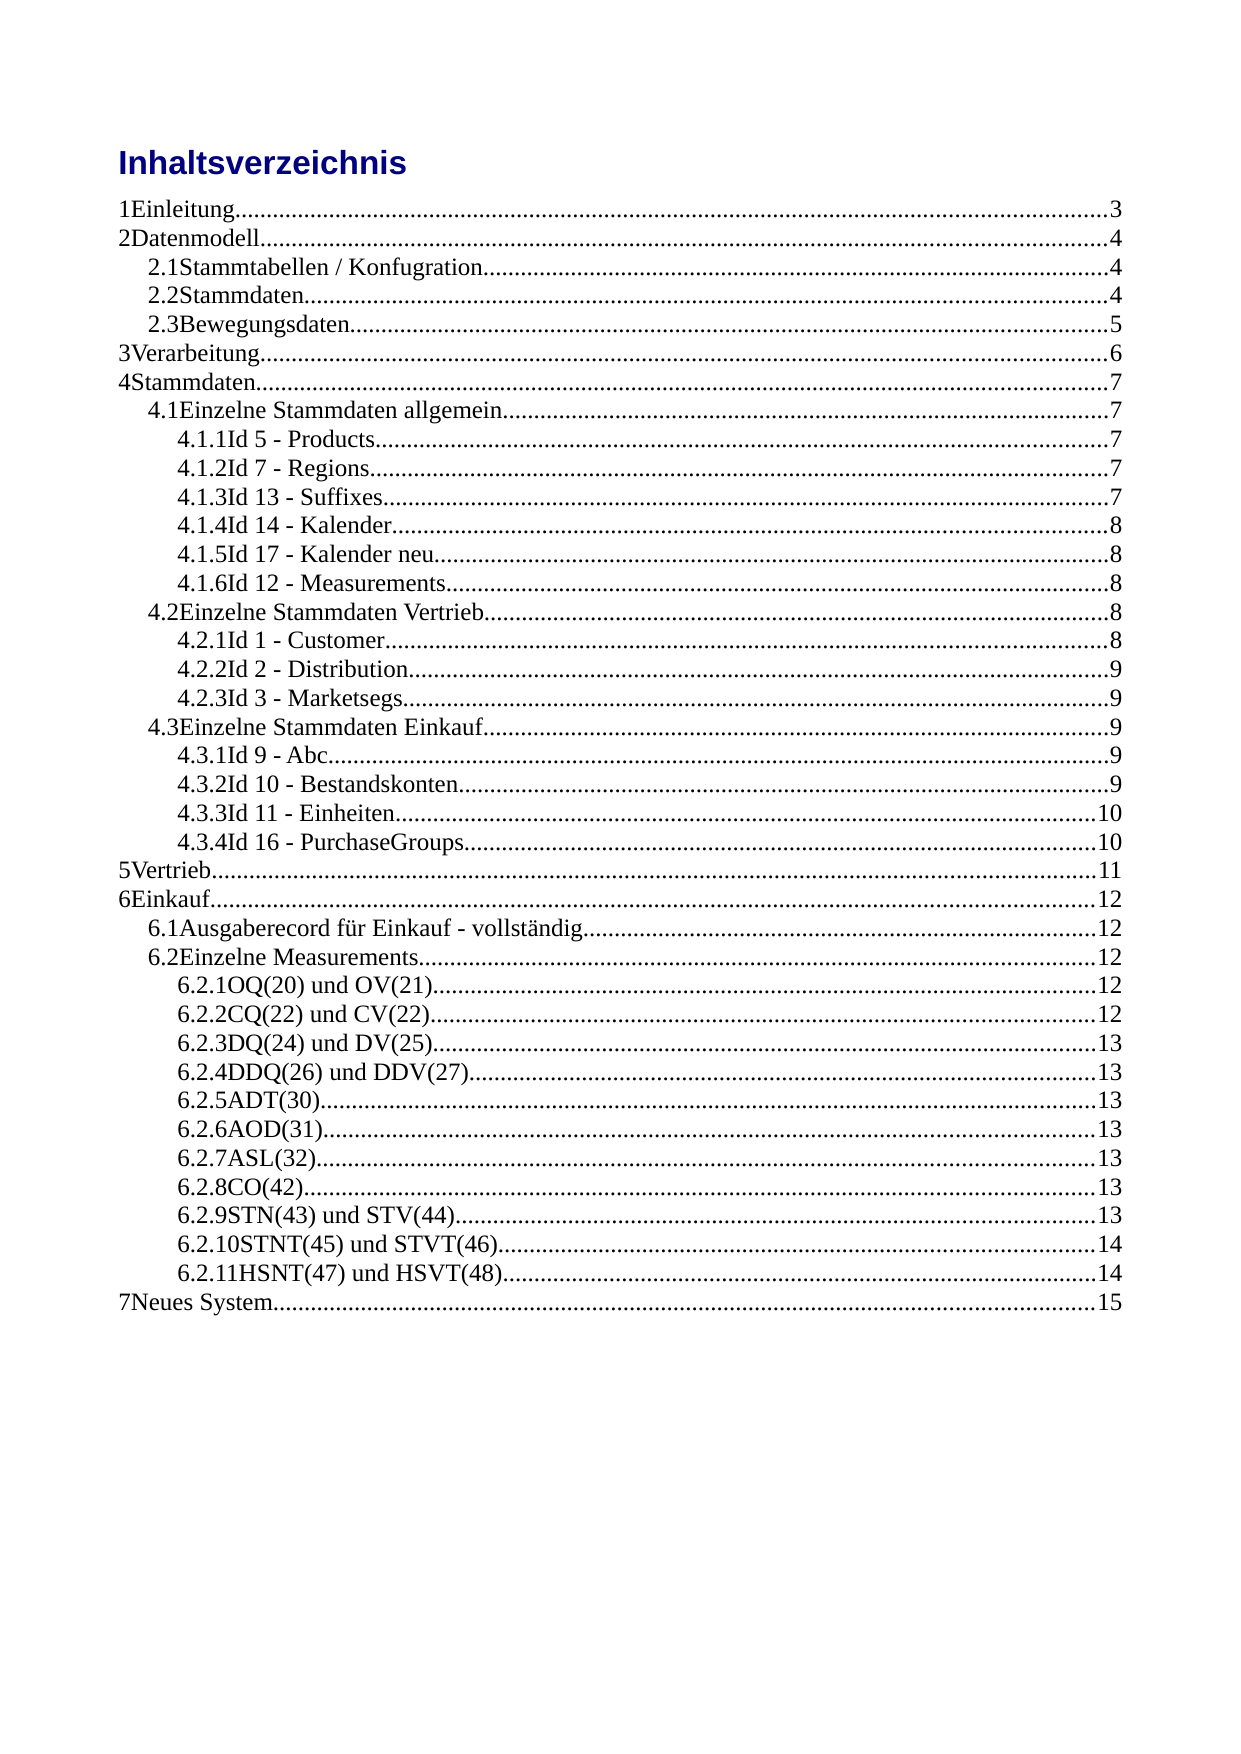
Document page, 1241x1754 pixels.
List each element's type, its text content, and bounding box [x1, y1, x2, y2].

text 6.2.5ADT(30) 13 [177, 1085, 1122, 1114]
text 4.3.2Id 10 - Bestandskonten 9 [177, 769, 1122, 798]
text 4.3.1Id 9 - Abc 9 [177, 740, 1122, 769]
text 4.3.3Id 11 - Einheiten 10 [177, 798, 1122, 827]
text 7Neues System 15 [118, 1287, 1122, 1315]
text 4.1.4Id 14 - Kalender 8 [177, 510, 1122, 539]
text 6.2.7ASL(32) 13 [177, 1143, 1122, 1172]
text 2.3Bewegungsdaten 5 [148, 309, 1122, 338]
text 6.2.4DDQ(26) und DDV(27) 13 [177, 1057, 1122, 1085]
text 6.2.11HSNT(47) und HSVT(48) 14 [177, 1258, 1122, 1287]
text 6.1Ausgaberecord für Einkauf - vollständig 12 [148, 913, 1122, 942]
text 5Vertrieb 11 [118, 855, 1122, 884]
text 6.2.6AOD(31) 13 [177, 1114, 1122, 1143]
text 4.3.4Id 16 - PurchaseGroups 10 [177, 827, 1122, 855]
text 4.2.3Id 3 - Marketsegs 9 [177, 683, 1122, 712]
text 4.1.1Id 5 - Products 7 [177, 424, 1122, 453]
text 6.2.10STNT(45) und STVT(46) 14 [177, 1229, 1122, 1258]
text 6Einkauf 12 [118, 884, 1122, 913]
text 6.2Einzelne Measurements 12 [148, 942, 1122, 970]
text 1Einleitung 3 [118, 194, 1122, 223]
text 2.2Stammdaten 4 [148, 280, 1122, 309]
text 4.2Einzelne Stammdaten Vertrieb 8 [148, 597, 1122, 625]
text 4.2.1Id 1 - Customer 8 [177, 625, 1122, 654]
text 2.1Stammtabellen / Konfugration 4 [148, 252, 1122, 280]
text 2Datenmodell 4 [118, 223, 1122, 252]
text 6.2.9STN(43) und STV(44) 13 [177, 1200, 1122, 1229]
text 6.2.2CQ(22) und CV(22) 12 [177, 999, 1122, 1028]
text 4.1.6Id 12 - Measurements 8 [177, 568, 1122, 597]
text 6.2.1OQ(20) und OV(21) 12 [177, 970, 1122, 999]
text 4.1.5Id 17 - Kalender neu 8 [177, 539, 1122, 568]
text 4.1Einzelne Stammdaten allgemein 7 [148, 395, 1122, 424]
text 3Verarbeitung 6 [118, 338, 1122, 367]
text 4.1.2Id 7 - Regions 7 [177, 453, 1122, 482]
subtitle Inhaltsverzeichnis [118, 143, 1122, 182]
text 4.3Einzelne Stammdaten Einkauf 9 [148, 712, 1122, 740]
text 4.1.3Id 13 - Suffixes 7 [177, 482, 1122, 510]
text 6.2.8CO(42) 13 [177, 1172, 1122, 1200]
text 4.2.2Id 2 - Distribution 9 [177, 654, 1122, 683]
text 6.2.3DQ(24) und DV(25) 13 [177, 1028, 1122, 1057]
text 4Stammdaten 7 [118, 367, 1122, 395]
